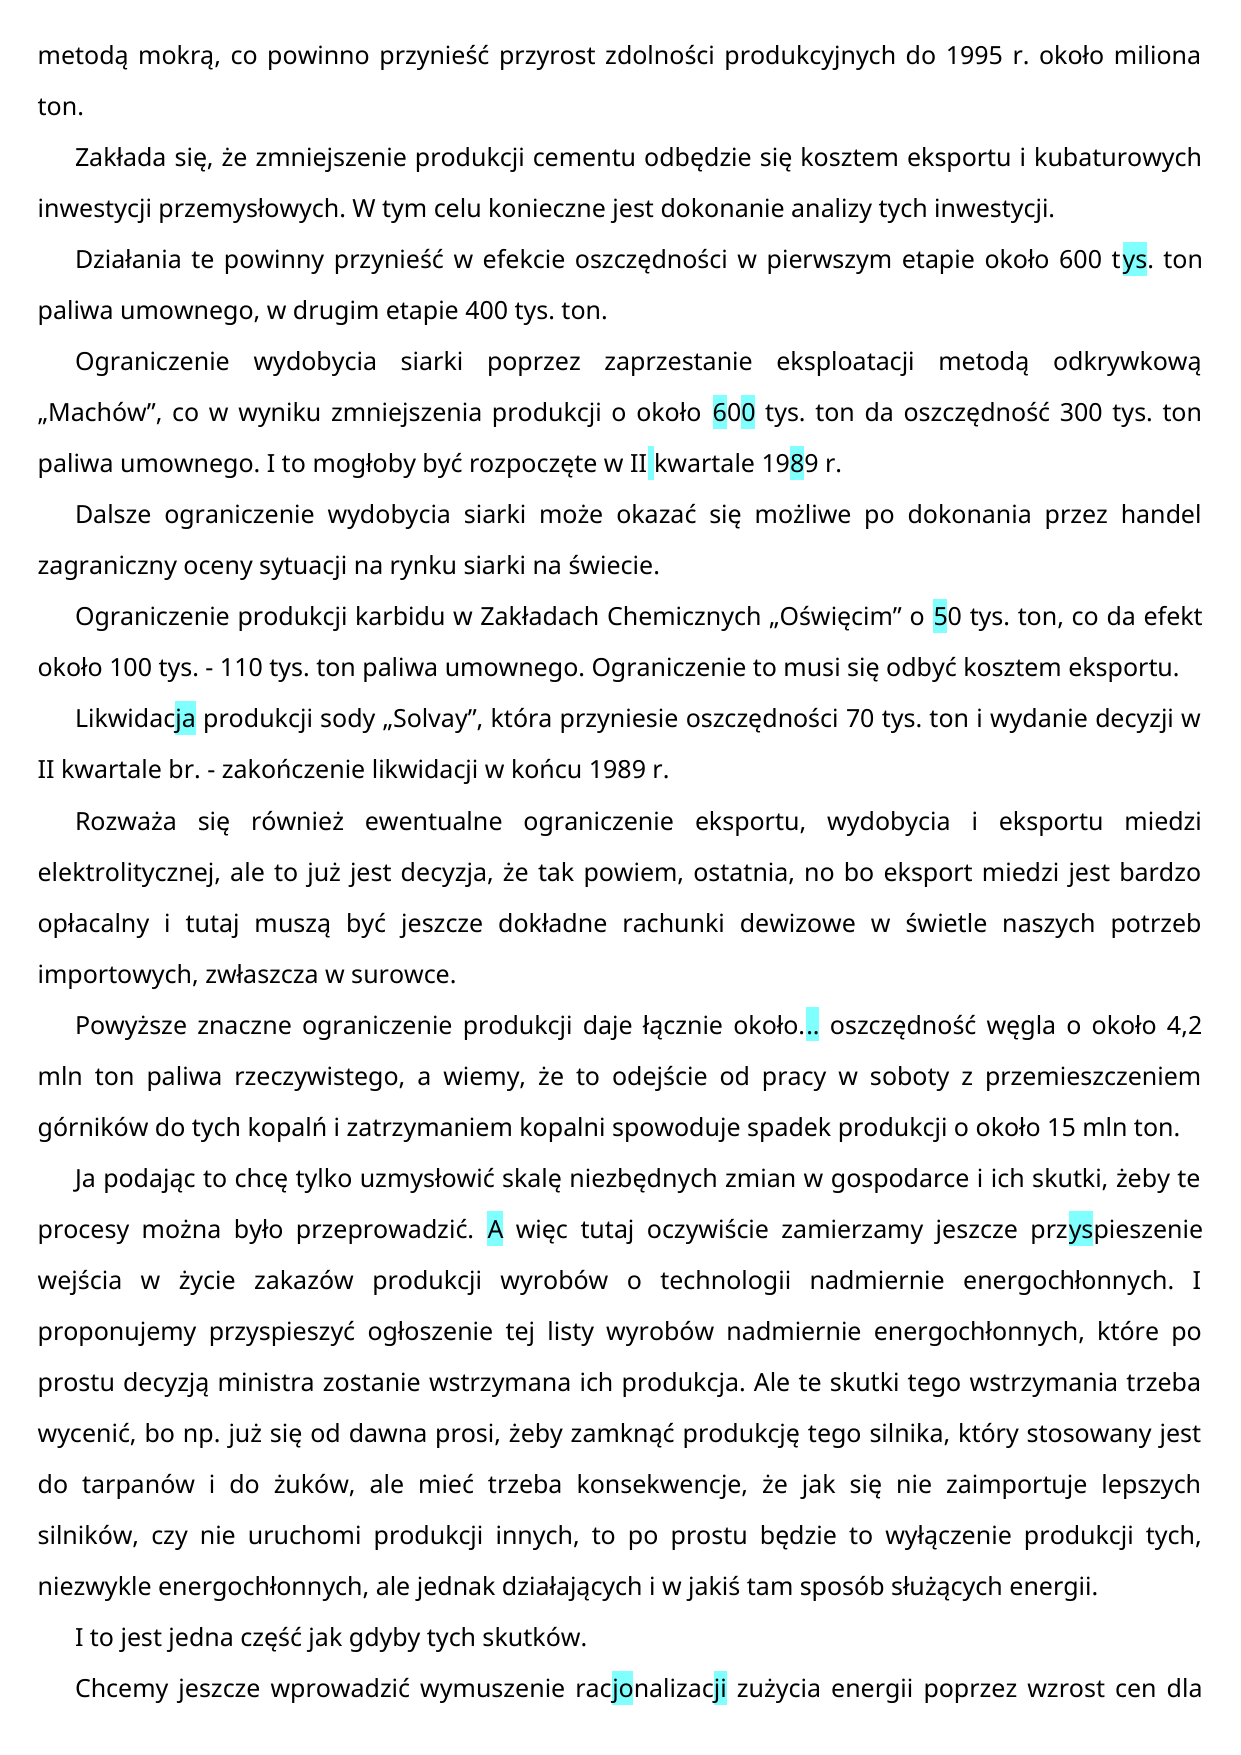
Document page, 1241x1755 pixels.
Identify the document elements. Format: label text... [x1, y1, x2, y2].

text Działania te powinny przynieść w efekcie oszczędności w pierwszym etapie około 600 tys. ton paliwa umownego, w drugim etapie 400 tys. ton. [37, 242, 1203, 327]
text Chcemy jeszcze wprowadzić wymuszenie racjonalizacji zużycia energii poprzez wzrost cen dla [37, 1671, 1203, 1705]
text metodą mokrą, co powinno przynieść przyrost zdolności produkcyjnych do 1995 r. około miliona ton. [37, 37, 1203, 123]
text Dalsze ograniczenie wydobycia siarki może okazać się możliwe po dokonania przez handel zagraniczny oceny sytuacji na rynku siarki na świecie. [37, 497, 1203, 582]
text Zakłada się, że zmniejszenie produkcji cementu odbędzie się kosztem eksportu i kubaturowych inwestycji przemysłowych. W tym celu konieczne jest dokonanie analizy tych inwestycji. [37, 139, 1203, 225]
text Ja podając to chcę tylko uzmysłowić skalę niezbędnych zmian w gospodarce i ich skutki, żeby te procesy można było przeprowadzić. A więc tutaj oczywiście zamierzamy jeszcze przyspieszenie wejścia w życie zakazów produkcji wyrobów o technologii nadmiernie energochłonnych. I proponujemy przyspieszyć ogłoszenie tej listy wyrobów nadmiernie energochłonnych, które po prostu decyzją ministra zostanie wstrzymana ich produkcja. Ale te skutki tego wstrzymania trzeba wycenić, bo np. już się od dawna prosi, żeby zamknąć produkcję tego silnika, który stosowany jest do tarpanów i do żuków, ale mieć trzeba konsekwencje, że jak się nie zaimportuje lepszych silników, czy nie uruchomi produkcji innych, to po prostu będzie to wyłączenie produkcji tych, niezwykle energochłonnych, ale jednak działających i w jakiś tam sposób służących energii. [37, 1160, 1203, 1603]
text I to jest jedna część jak gdyby tych skutków. [37, 1620, 1203, 1654]
text Rozważa się również ewentualne ograniczenie eksportu, wydobycia i eksportu miedzi elektrolitycznej, ale to już jest decyzja, że tak powiem, ostatnia, no bo eksport miedzi jest bardzo opłacalny i tutaj muszą być jeszcze dokładne rachunki dewizowe w świetle naszych potrzeb importowych, zwłaszcza w surowce. [37, 803, 1203, 990]
text Likwidacja produkcji sody „Solvay”, która przyniesie oszczędności 70 tys. ton i wydanie decyzji w II kwartale br. - zakończenie likwidacji w końcu 1989 r. [37, 701, 1203, 786]
text Powyższe znaczne ograniczenie produkcji daje łącznie około... oszczędność węgla o około 4,2 mln ton paliwa rzeczywistego, a wiemy, że to odejście od pracy w soboty z przemieszczeniem górników do tych kopalń i zatrzymaniem kopalni spowoduje spadek produkcji o około 15 mln ton. [37, 1007, 1203, 1143]
text Ograniczenie produkcji karbidu w Zakładach Chemicznych „Oświęcim” o 50 tys. ton, co da efekt około 100 tys. - 110 tys. ton paliwa umownego. Ograniczenie to musi się odbyć kosztem eksportu. [37, 599, 1203, 684]
text Ograniczenie wydobycia siarki poprzez zaprzestanie eksploatacji metodą odkrywkową „Machów”, co w wyniku zmniejszenia produkcji o około 600 tys. ton da oszczędność 300 tys. ton paliwa umownego. I to mogłoby być rozpoczęte w II kwartale 1989 r. [37, 344, 1203, 480]
